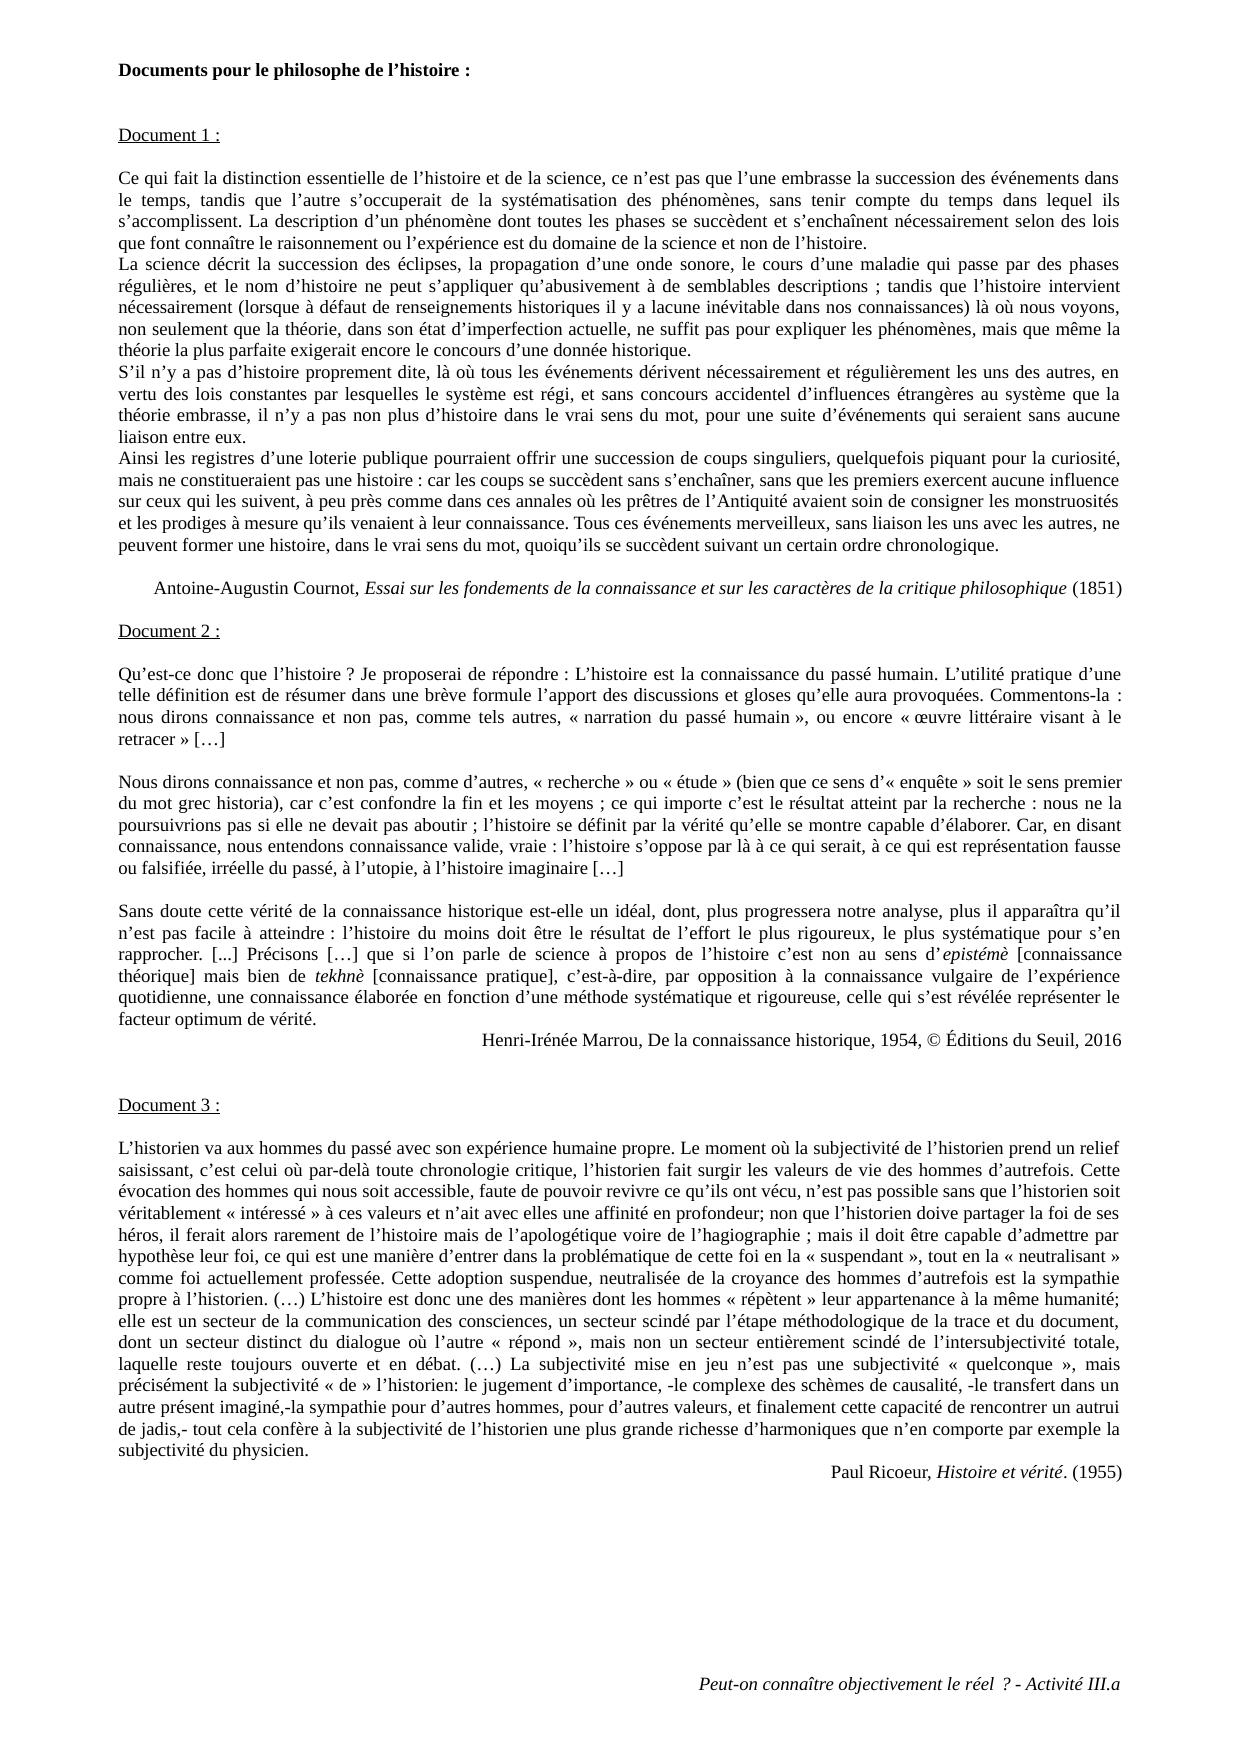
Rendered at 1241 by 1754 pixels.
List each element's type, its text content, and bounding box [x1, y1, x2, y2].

text Document 3 : [118, 1094, 1122, 1116]
text Qu’est-ce donc que l’histoire ? Je proposerai de répondre : L’histoire est la connaissance du passé humain. L’utilité pratique d’une telle définition est de résumer dans une brève formule l’apport des discussions et gloses qu’elle aura provoquées. Commentons-la : nous dirons connaissance et non pas, comme tels autres, « narration du passé humain », ou encore « œuvre littéraire visant à le retracer » […] [118, 663, 1122, 749]
text Nous dirons connaissance et non pas, comme d’autres, « recherche » ou « étude » (bien que ce sens d’« enquête » soit le sens premier du mot grec historia), car c’est confondre la fin et les moyens ; ce qui importe c’est le résultat atteint par la recherche : nous ne la poursuivrions pas si elle ne devait pas aboutir ; l’histoire se définit par la vérité qu’elle se montre capable d’élaborer. Car, en disant connaissance, nous entendons connaissance valide, vraie : l’histoire s’oppose par là à ce qui serait, à ce qui est représentation fausse ou falsifiée, irréelle du passé, à l’utopie, à l’histoire imaginaire […] [118, 771, 1122, 878]
text Documents pour le philosophe de l’histoire : [118, 59, 1122, 81]
text S’il n’y a pas d’histoire proprement dite, là où tous les événements dérivent nécessairement et régulièrement les uns des autres, en vertu des lois constantes par lesquelles le système est régi, et sans concours accidentel d’influences étrangères au système que la théorie embrasse, il n’y a pas non plus d’histoire dans le vrai sens du mot, pour une suite d’événements qui seraient sans aucune liaison entre eux. [118, 361, 1122, 447]
text La science décrit la succession des éclipses, la propagation d’une onde sonore, le cours d’une maladie qui passe par des phases régulières, et le nom d’histoire ne peut s’appliquer qu’abusivement à de semblables descriptions ; tandis que l’histoire intervient nécessairement (lorsque à défaut de renseignements historiques il y a lacune inévitable dans nos connaissances) là où nous voyons, non seulement que la théorie, dans son état d’imperfection actuelle, ne suffit pas pour expliquer les phénomènes, mais que même la théorie la plus parfaite exigerait encore le concours d’une donnée historique. [118, 253, 1122, 361]
text Ainsi les registres d’une loterie publique pourraient offrir une succession de coups singuliers, quelquefois piquant pour la curiosité, mais ne constitueraient pas une histoire : car les coups se succèdent sans s’enchaîner, sans que les premiers exercent aucune influence sur ceux qui les suivent, à peu près comme dans ces annales où les prêtres de l’Antiquité avaient soin de consigner les monstruosités et les prodiges à mesure qu’ils venaient à leur connaissance. Tous ces événements merveilleux, sans liaison les uns avec les autres, ne peuvent former une histoire, dans le vrai sens du mot, quoiqu’ils se succèdent suivant un certain ordre chronologique. [118, 447, 1122, 555]
text Antoine-Augustin Cournot, Essai sur les fondements de la connaissance et sur les caractères de la critique philosophique (1851) [118, 577, 1122, 598]
text Ce qui fait la distinction essentielle de l’histoire et de la science, ce n’est pas que l’une embrasse la succession des événements dans le temps, tandis que l’autre s’occuperait de la systématisation des phénomènes, sans tenir compte du temps dans lequel ils s’accomplissent. La description d’un phénomène dont toutes les phases se succèdent et s’enchaînent nécessairement selon des lois que font connaître le raisonnement ou l’expérience est du domaine de la science et non de l’histoire. [118, 167, 1122, 253]
text Document 1 : [118, 124, 1122, 145]
text L’historien va aux hommes du passé avec son expérience humaine propre. Le moment où la subjectivité de l’historien prend un relief saisissant, c’est celui où par-delà toute chronologie critique, l’historien fait surgir les valeurs de vie des hommes d’autrefois. Cette évocation des hommes qui nous soit accessible, faute de pouvoir revivre ce qu’ils ont vécu, n’est pas possible sans que l’historien soit véritablement « intéressé » à ces valeurs et n’ait avec elles une affinité en profondeur; non que l’historien doive partager la foi de ses héros, il ferait alors rarement de l’histoire mais de l’apologétique voire de l’hagiographie ; mais il doit être capable d’admettre par hypothèse leur foi, ce qui est une manière d’entrer dans la problématique de cette foi en la « suspendant », tout en la « neutralisant » comme foi actuellement professée. Cette adoption suspendue, neutralisée de la croyance des hommes d’autrefois est la sympathie propre à l’historien. (…) L’histoire est donc une des manières dont les hommes « répètent » leur appartenance à la même humanité; elle est un secteur de la communication des consciences, un secteur scindé par l’étape méthodologique de la trace et du document, dont un secteur distinct du dialogue où l’autre « répond », mais non un secteur entièrement scindé de l’intersubjectivité totale, laquelle reste toujours ouverte et en débat. (…) La subjectivité mise en jeu n’est pas une subjectivité « quelconque », mais précisément la subjectivité « de » l’historien: le jugement d’importance, -le complexe des schèmes de causalité, -le transfert dans un autre présent imaginé,-la sympathie pour d’autres hommes, pour d’autres valeurs, et finalement cette capacité de rencontrer un autrui de jadis,- tout cela confère à la subjectivité de l’historien une plus grande richesse d’harmoniques que n’en comporte par exemple la subjectivité du physicien. [118, 1137, 1122, 1461]
text Paul Ricoeur, Histoire et vérité. (1955) [118, 1461, 1122, 1482]
text Sans doute cette vérité de la connaissance historique est-elle un idéal, dont, plus progressera notre analyse, plus il apparaîtra qu’il n’est pas facile à atteindre : l’histoire du moins doit être le résultat de l’effort le plus rigoureux, le plus systématique pour s’en rapprocher. [...] Précisons […] que si l’on parle de science à propos de l’histoire c’est non au sens d’epistémè [connaissance théorique] mais bien de tekhnè [connaissance pratique], c’est-à-dire, par opposition à la connaissance vulgaire de l’expérience quotidienne, une connaissance élaborée en fonction d’une méthode systématique et rigoureuse, celle qui s’est révélée représenter le facteur optimum de vérité. [118, 900, 1122, 1029]
text Document 2 : [118, 620, 1122, 641]
text Henri-Irénée Marrou, De la connaissance historique, 1954, © Éditions du Seuil, 2016 [118, 1029, 1122, 1051]
